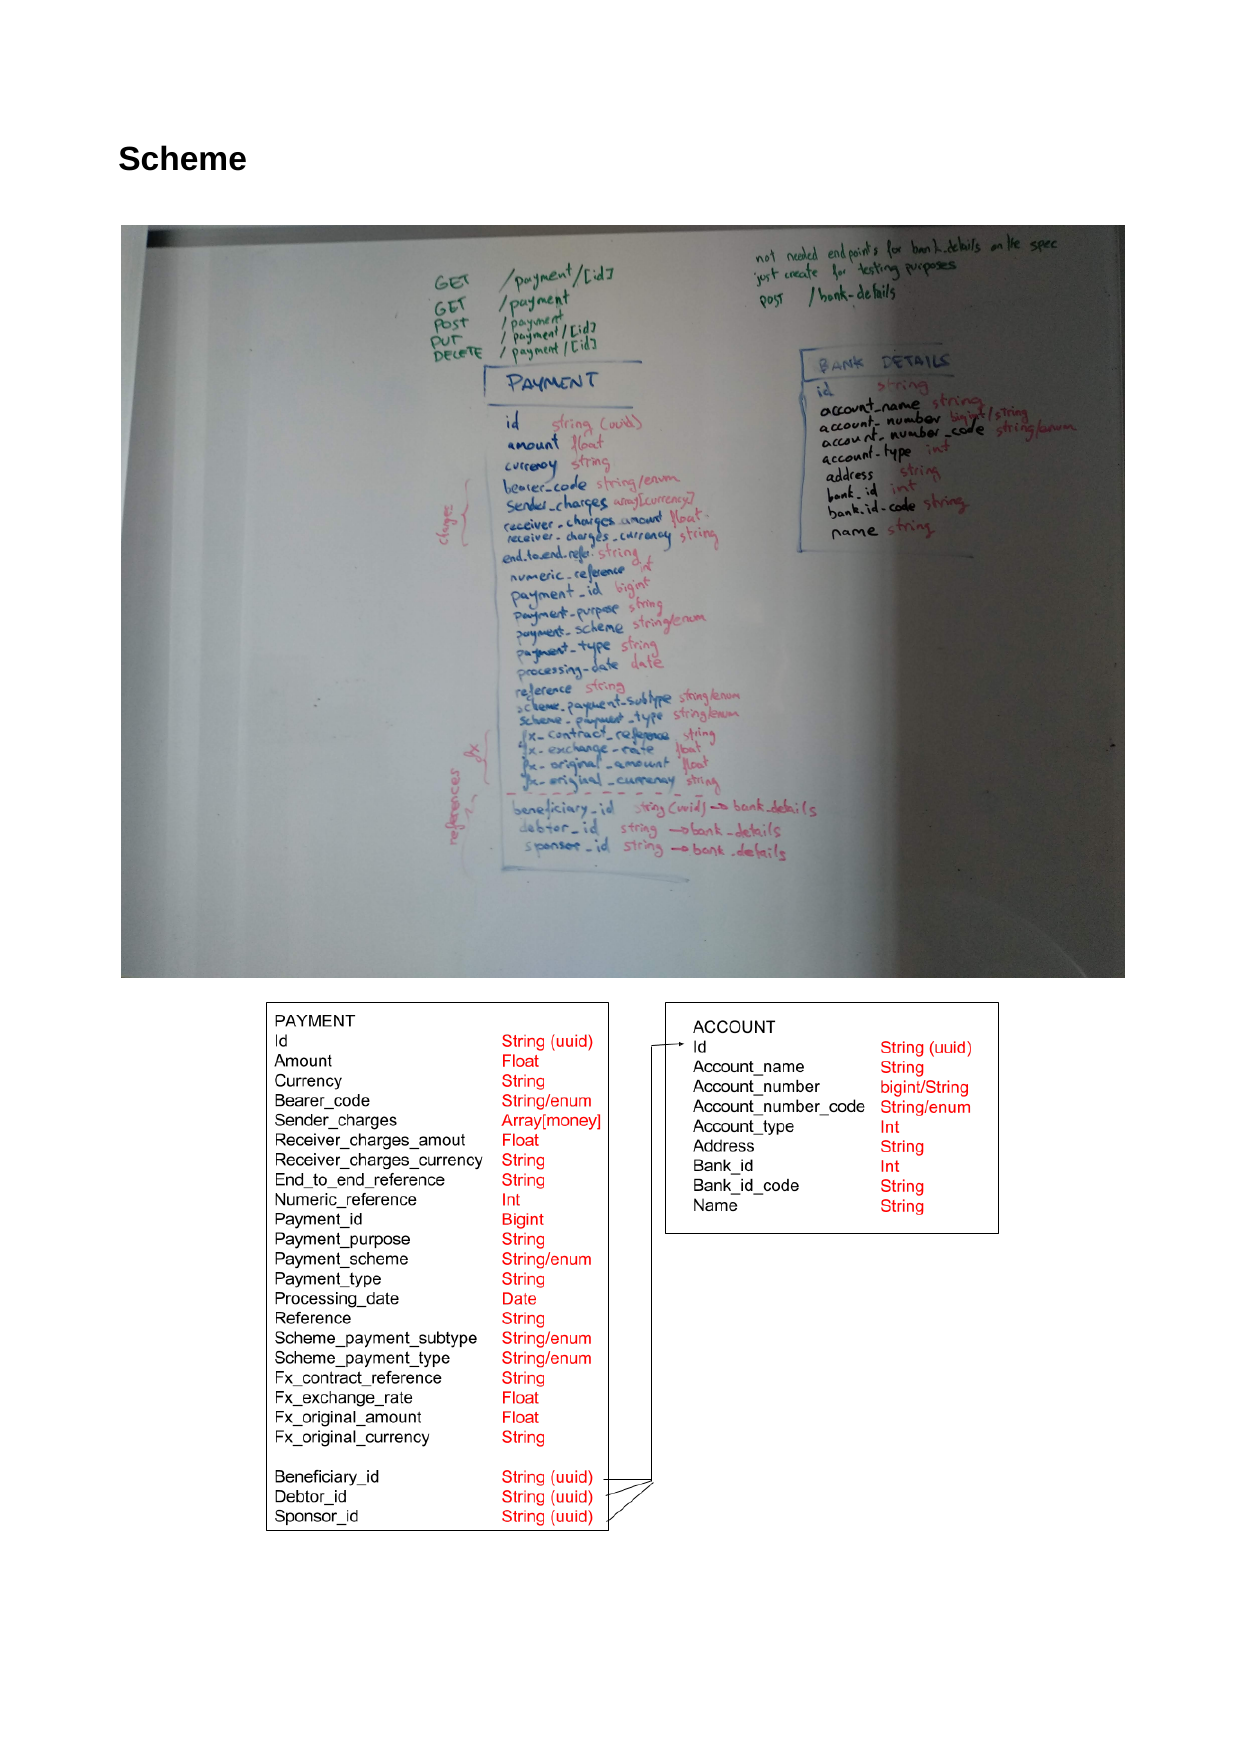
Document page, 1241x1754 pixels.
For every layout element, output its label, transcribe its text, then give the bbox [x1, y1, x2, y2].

picture [121, 225, 1125, 1611]
subtitle Scheme [118, 139, 1122, 178]
